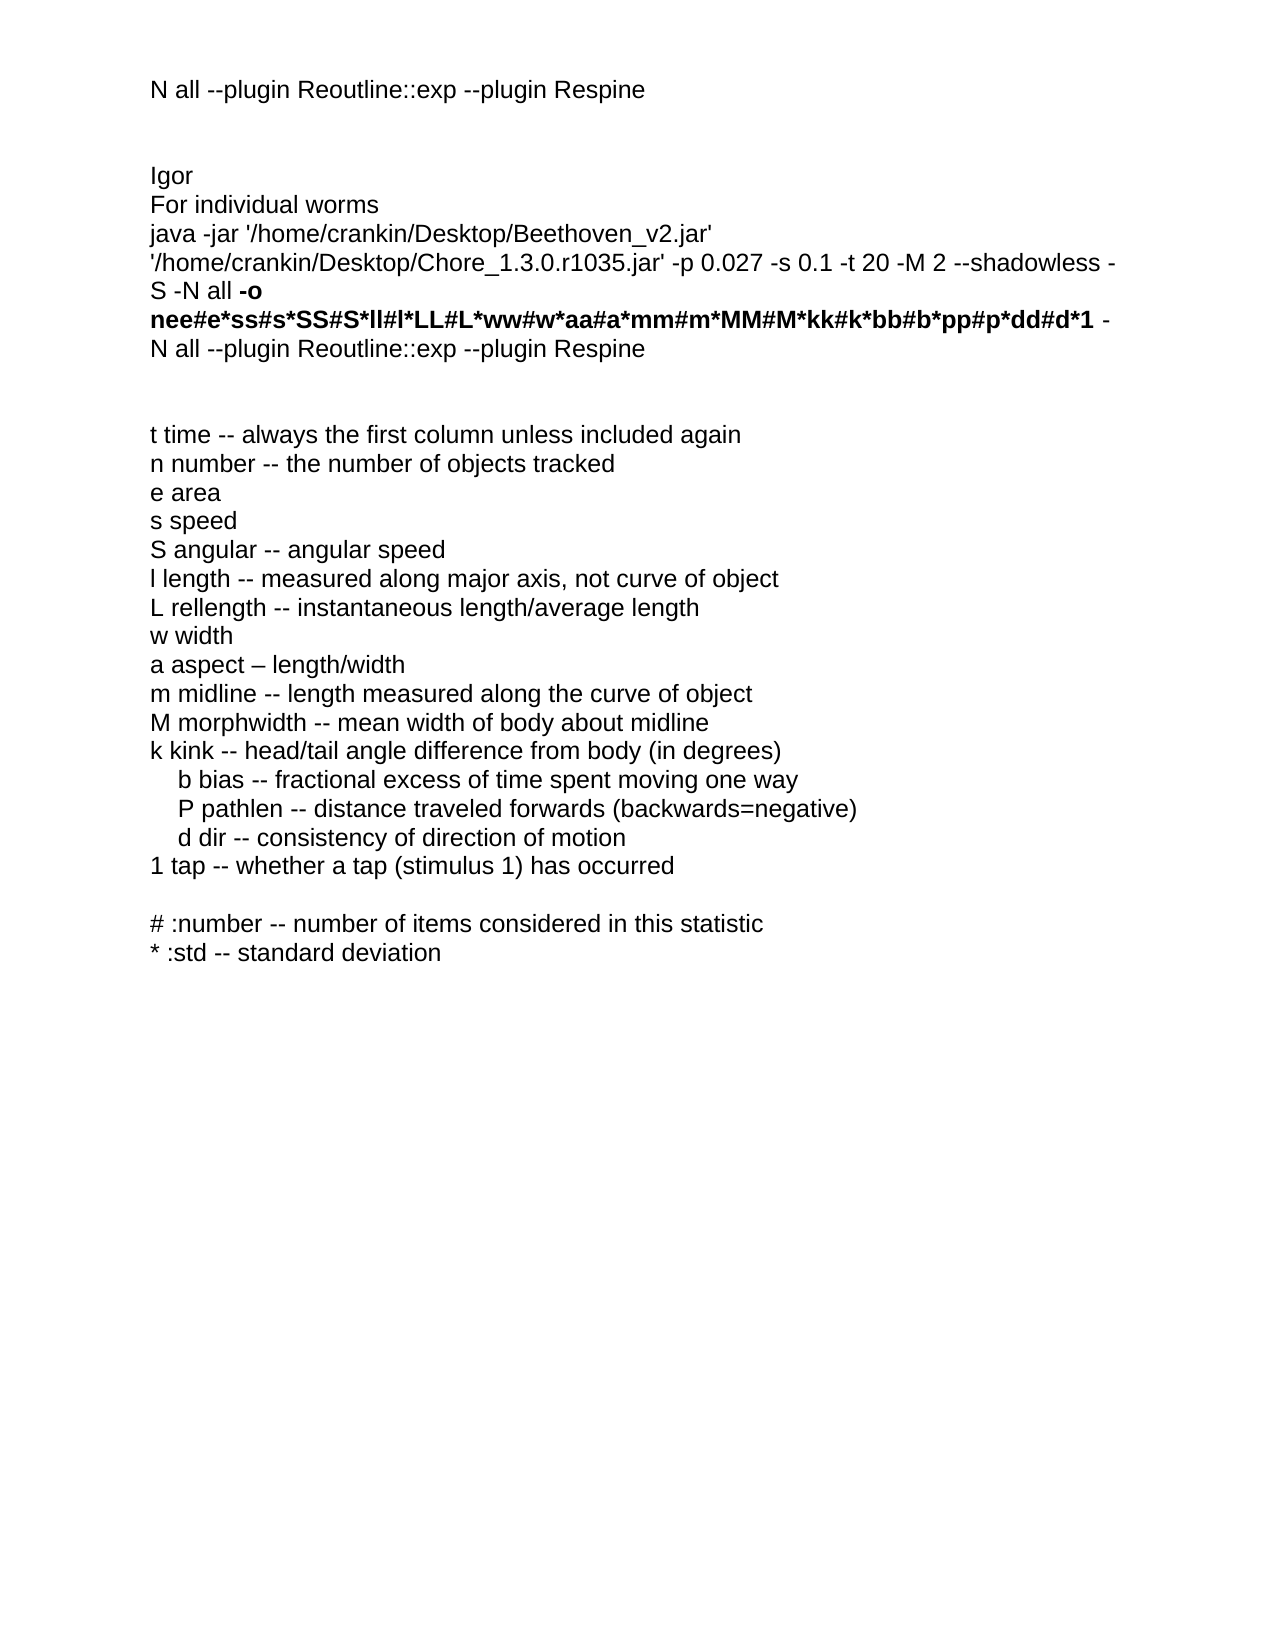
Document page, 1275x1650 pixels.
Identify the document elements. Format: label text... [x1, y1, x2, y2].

text P pathlen -- distance traveled forwards (backwards=negative) [150, 794, 1125, 822]
text b bias -- fractional excess of time spent moving one way [150, 765, 1125, 794]
text * :std -- standard deviation [150, 937, 1125, 966]
text java -jar '/home/crankin/Desktop/Beethoven_v2.jar' '/home/crankin/Desktop/Chore_1.3.0.r1035.jar' -p 0.027 -s 0.1 -t 20 -M 2 --shadowless -S -N all -o nee#e*ss#s*SS#S*ll#l*LL#L*ww#w*aa#a*mm#m*MM#M*kk#k*bb#b*pp#p*dd#d*1 -N all --plugin Reoutline::exp --plugin Respine [150, 219, 1125, 362]
text M morphwidth -- mean width of body about midline [150, 707, 1125, 736]
text t time -- always the first column unless included again [150, 420, 1125, 449]
text L rellength -- instantaneous length/average length [150, 592, 1125, 621]
text For individual worms [150, 190, 1125, 219]
text l length -- measured along major axis, not curve of object [150, 564, 1125, 592]
text s speed [150, 506, 1125, 535]
text # :number -- number of items considered in this statistic [150, 909, 1125, 937]
text S angular -- angular speed [150, 535, 1125, 564]
text n number -- the number of objects tracked [150, 449, 1125, 477]
text k kink -- head/tail angle difference from body (in degrees) [150, 736, 1125, 765]
text 1 tap -- whether a tap (stimulus 1) has occurred [150, 851, 1125, 880]
text -N all --plugin Reoutline::exp --plugin Respine [150, 75, 1125, 104]
text e area [150, 477, 1125, 506]
text a aspect – length/width [150, 650, 1125, 679]
text Igor [150, 161, 1125, 190]
text d dir -- consistency of direction of motion [150, 822, 1125, 851]
text m midline -- length measured along the curve of object [150, 679, 1125, 707]
text w width [150, 621, 1125, 650]
